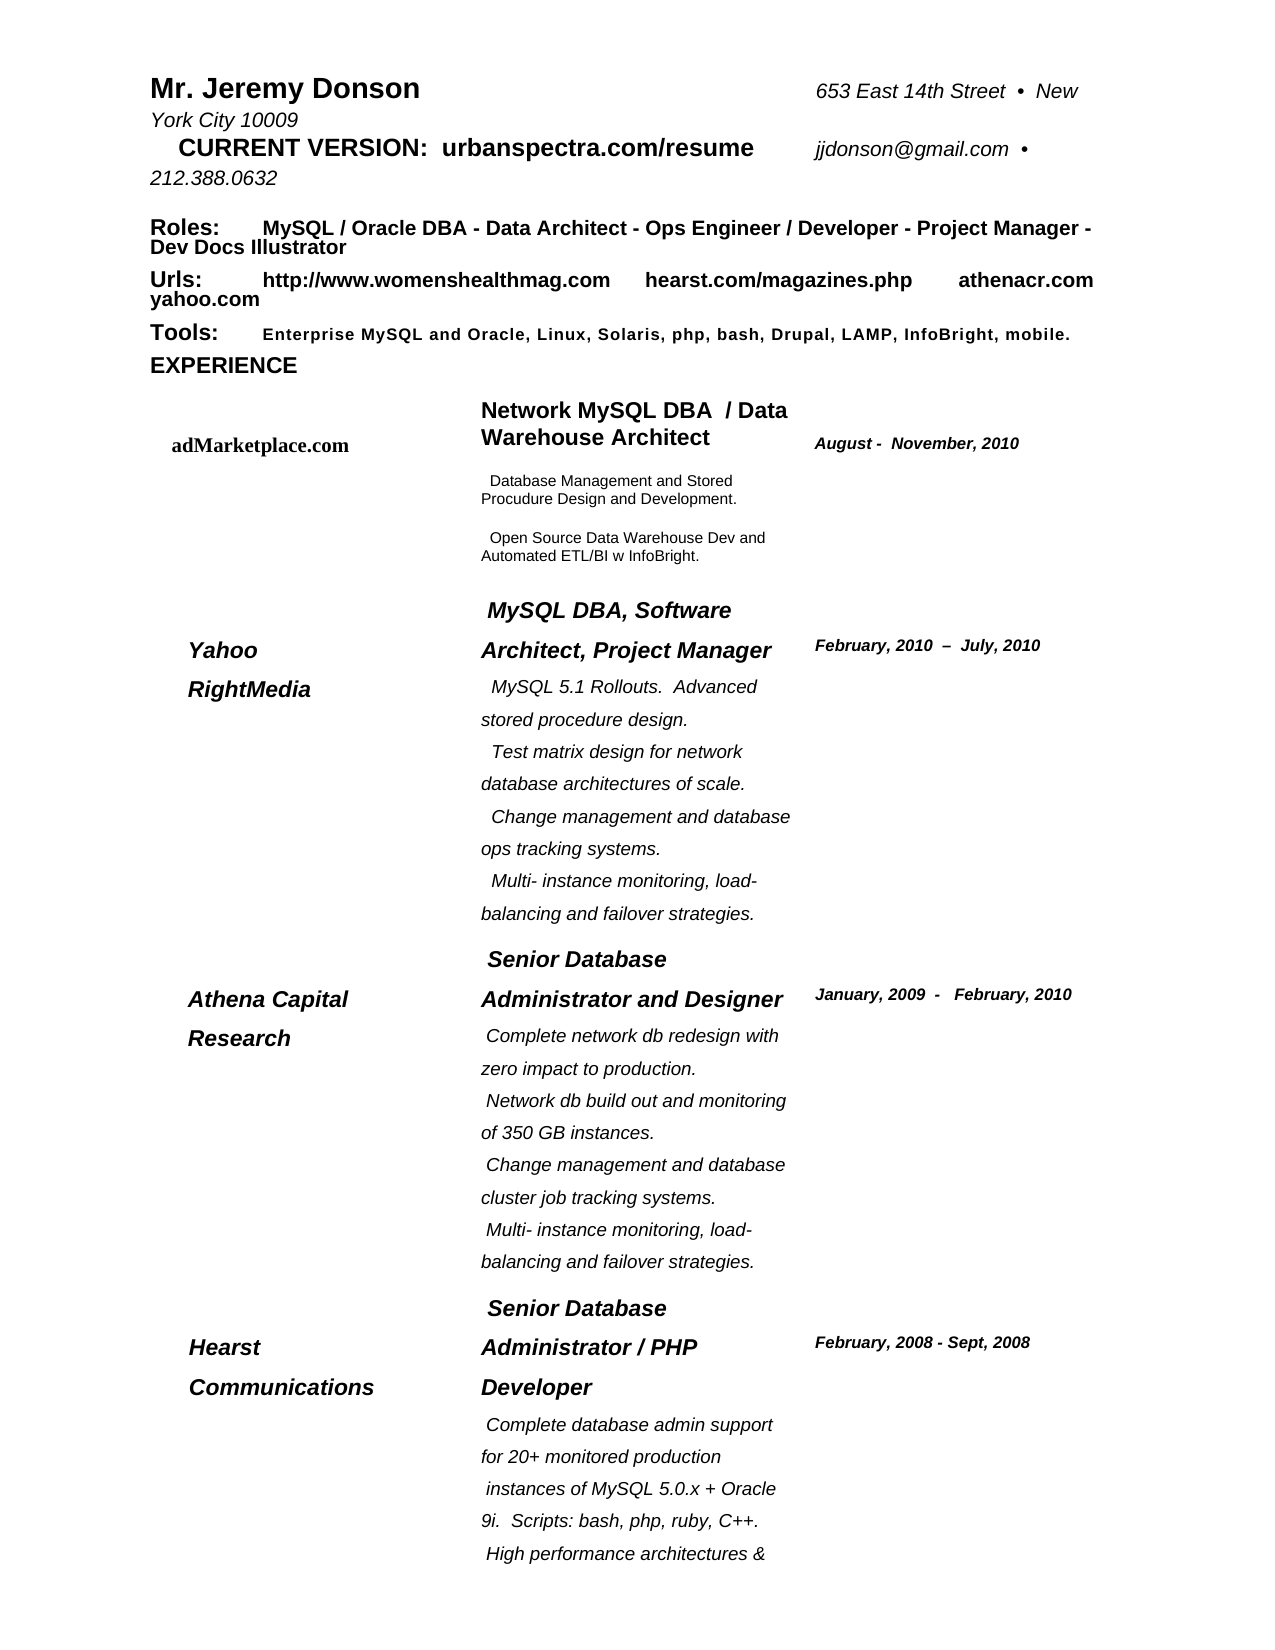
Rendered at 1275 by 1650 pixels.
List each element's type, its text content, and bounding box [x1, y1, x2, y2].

table_cell February, 2010 – July, 2010 [800, 592, 1125, 940]
table_cell Athena Capital Research [150, 940, 475, 1289]
text Mr. Jeremy Donson 653 East 14th Street • New York City 10009 [150, 75, 1125, 133]
table_header adMarketplace.com [150, 392, 475, 592]
table_cell Senior Database Administrator and Designer Complete network db redesign with zero impact to production. Network db build out and monitoring of 350 GB instances. Change management and database cluster job tracking systems. Multi- instance monitoring, load-balancing and failover strategies. [475, 940, 800, 1289]
table_cell Yahoo RightMedia [150, 592, 475, 940]
table_header August - November, 2010 [800, 392, 1125, 592]
table_cell MySQL DBA, Software Architect, Project Manager MySQL 5.1 Rollouts. Advanced stored procedure design. Test matrix design for network database architectures of scale. Change management and database ops tracking systems. Multi- instance monitoring, load-balancing and failover strategies. [475, 592, 800, 940]
text CURRENT VERSION: urbanspectra.com/resume jjdonson@gmail.com • 212.388.0632 [150, 133, 1125, 192]
text Tools: Enterprise MySQL and Oracle, Linux, Solaris, php, bash, Drupal, LAMP, InfoBright, mobile. [150, 325, 1125, 344]
table_header Network MySQL DBA / Data Warehouse Architect Database Management and Stored Procudure Design and Development. Open Source Data Warehouse Dev and Automated ETL/BI w InfoBright. [475, 392, 800, 592]
text EXPERIENCE [150, 358, 1125, 377]
text Urls: http://www.womenshealthmag.com hearst.com/magazines.php athenacr.com yahoo.com [150, 273, 1125, 310]
table_cell February, 2008 - Sept, 2008 [800, 1289, 1125, 1570]
table_cell January, 2009 - February, 2010 [800, 940, 1125, 1289]
text Roles: MySQL / Oracle DBA - Data Architect - Ops Engineer / Developer - Project Manager - Dev Docs Illustrator [150, 221, 1125, 258]
table_cell Hearst Communications [150, 1289, 475, 1570]
table_cell Senior Database Administrator / PHP Developer Complete database admin support for 20+ monitored production instances of MySQL 5.0.x + Oracle 9i. Scripts: bash, php, ruby, C++. High performance architectures & [475, 1289, 800, 1570]
